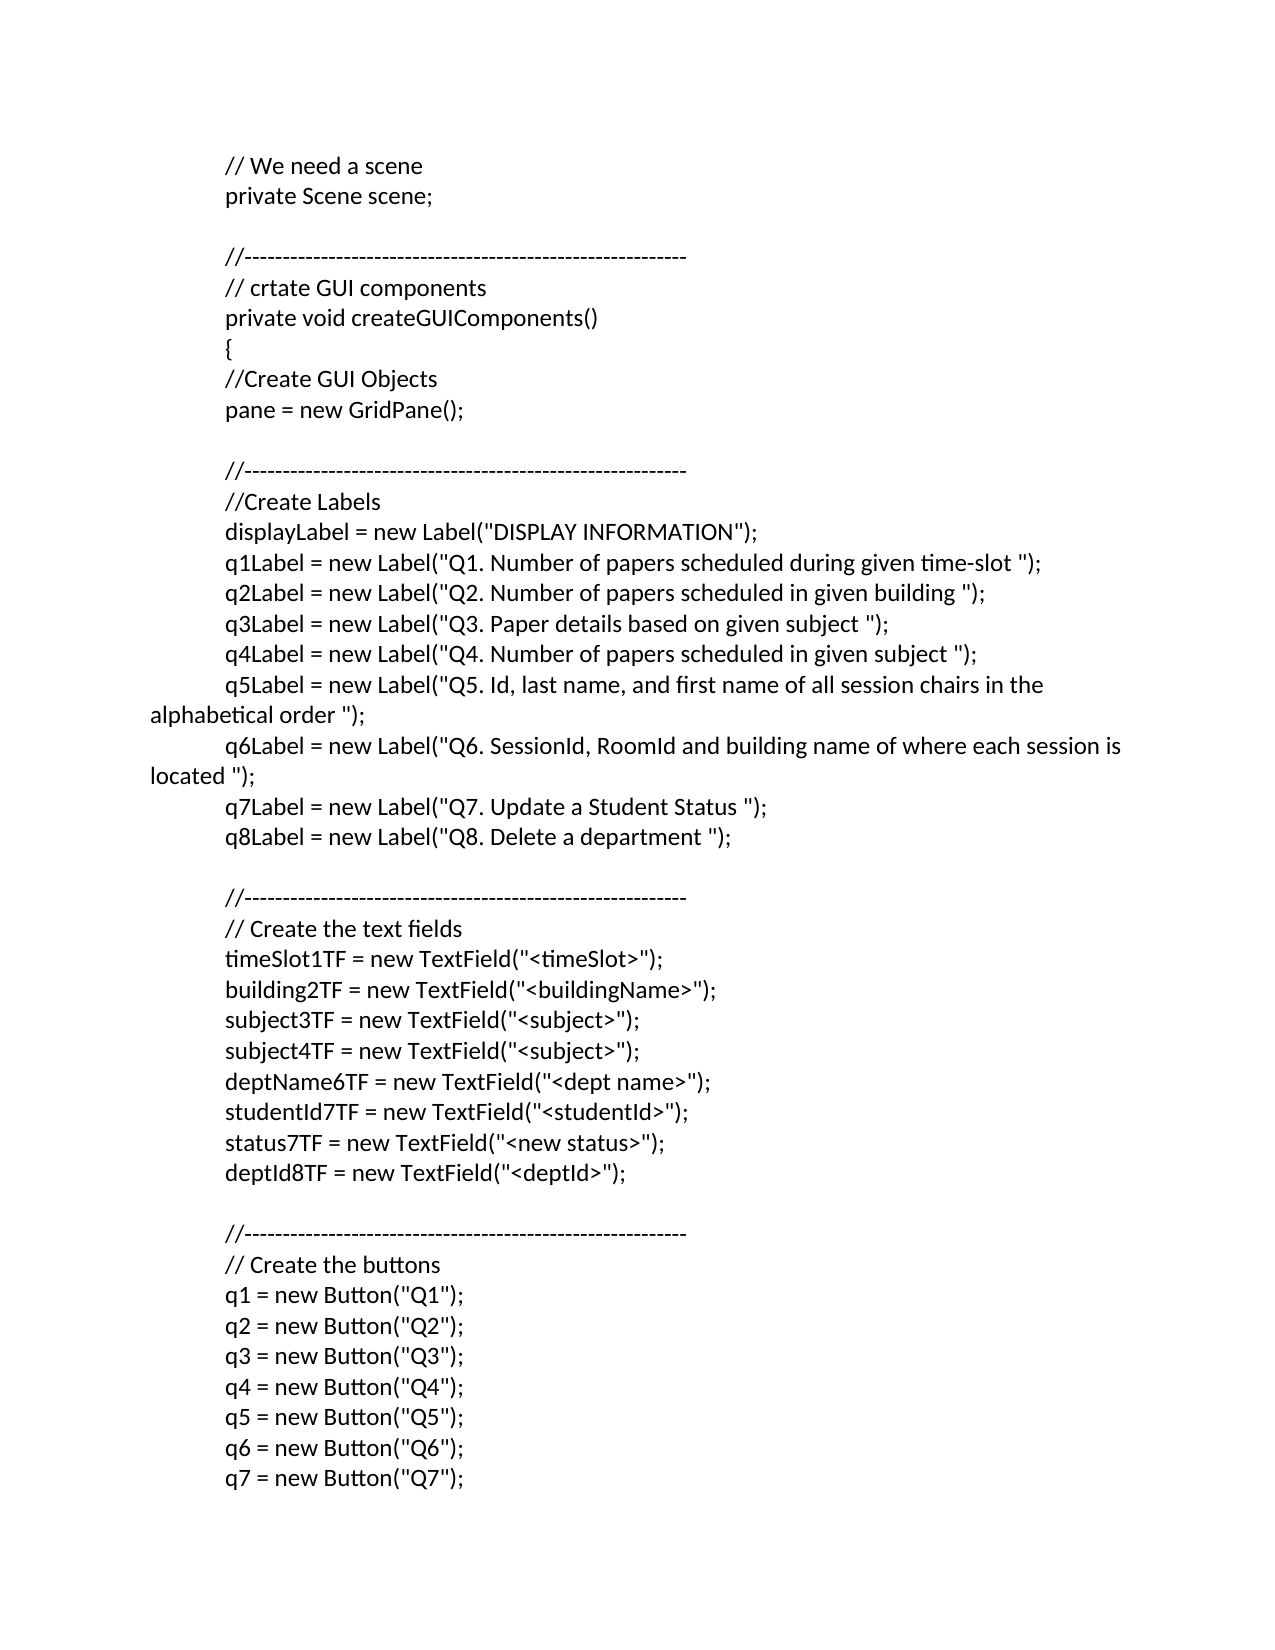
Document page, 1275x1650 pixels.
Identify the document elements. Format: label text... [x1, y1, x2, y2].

text q1 = new Button("Q1"); [150, 1279, 1125, 1310]
text q3Label = new Label("Q3. Paper details based on given subject "); [150, 608, 1125, 638]
text q6 = new Button("Q6"); [150, 1432, 1125, 1462]
text q2 = new Button("Q2"); [150, 1310, 1125, 1340]
text deptName6TF = new TextField("<dept name>"); [150, 1066, 1125, 1096]
text // We need a scene [150, 150, 1125, 181]
text q4 = new Button("Q4"); [150, 1371, 1125, 1401]
text q3 = new Button("Q3"); [150, 1340, 1125, 1371]
text studentId7TF = new TextField("<studentId>"); [150, 1096, 1125, 1127]
text q7Label = new Label("Q7. Update a Student Status "); [150, 791, 1125, 821]
text status7TF = new TextField("<new status>"); [150, 1127, 1125, 1157]
text pane = new GridPane(); [150, 394, 1125, 425]
text q6Label = new Label("Q6. SessionId, RoomId and building name of where each session is located "); [150, 730, 1125, 791]
text q2Label = new Label("Q2. Number of papers scheduled in given building "); [150, 577, 1125, 608]
text q5 = new Button("Q5"); [150, 1401, 1125, 1432]
text //---------------------------------------------------------- [150, 455, 1125, 486]
text q4Label = new Label("Q4. Number of papers scheduled in given subject "); [150, 638, 1125, 669]
text deptId8TF = new TextField("<deptId>"); [150, 1157, 1125, 1188]
text //---------------------------------------------------------- [150, 882, 1125, 913]
text q7 = new Button("Q7"); [150, 1462, 1125, 1493]
text q1Label = new Label("Q1. Number of papers scheduled during given time-slot "); [150, 547, 1125, 577]
text private void createGUIComponents() [150, 303, 1125, 333]
text q8Label = new Label("Q8. Delete a department "); [150, 821, 1125, 852]
text //---------------------------------------------------------- [150, 242, 1125, 272]
text building2TF = new TextField("<buildingName>"); [150, 974, 1125, 1004]
text displayLabel = new Label("DISPLAY INFORMATION"); [150, 516, 1125, 547]
text subject4TF = new TextField("<subject>"); [150, 1035, 1125, 1066]
text subject3TF = new TextField("<subject>"); [150, 1004, 1125, 1035]
text //Create Labels [150, 486, 1125, 516]
text //---------------------------------------------------------- [150, 1218, 1125, 1249]
text // Create the buttons [150, 1249, 1125, 1279]
text private Scene scene; [150, 181, 1125, 211]
text { [150, 333, 1125, 364]
text // Create the text fields [150, 913, 1125, 943]
text q5Label = new Label("Q5. Id, last name, and first name of all session chairs in the alphabetical order "); [150, 669, 1125, 730]
text //Create GUI Objects [150, 364, 1125, 394]
text timeSlot1TF = new TextField("<timeSlot>"); [150, 943, 1125, 974]
text // crtate GUI components [150, 272, 1125, 303]
